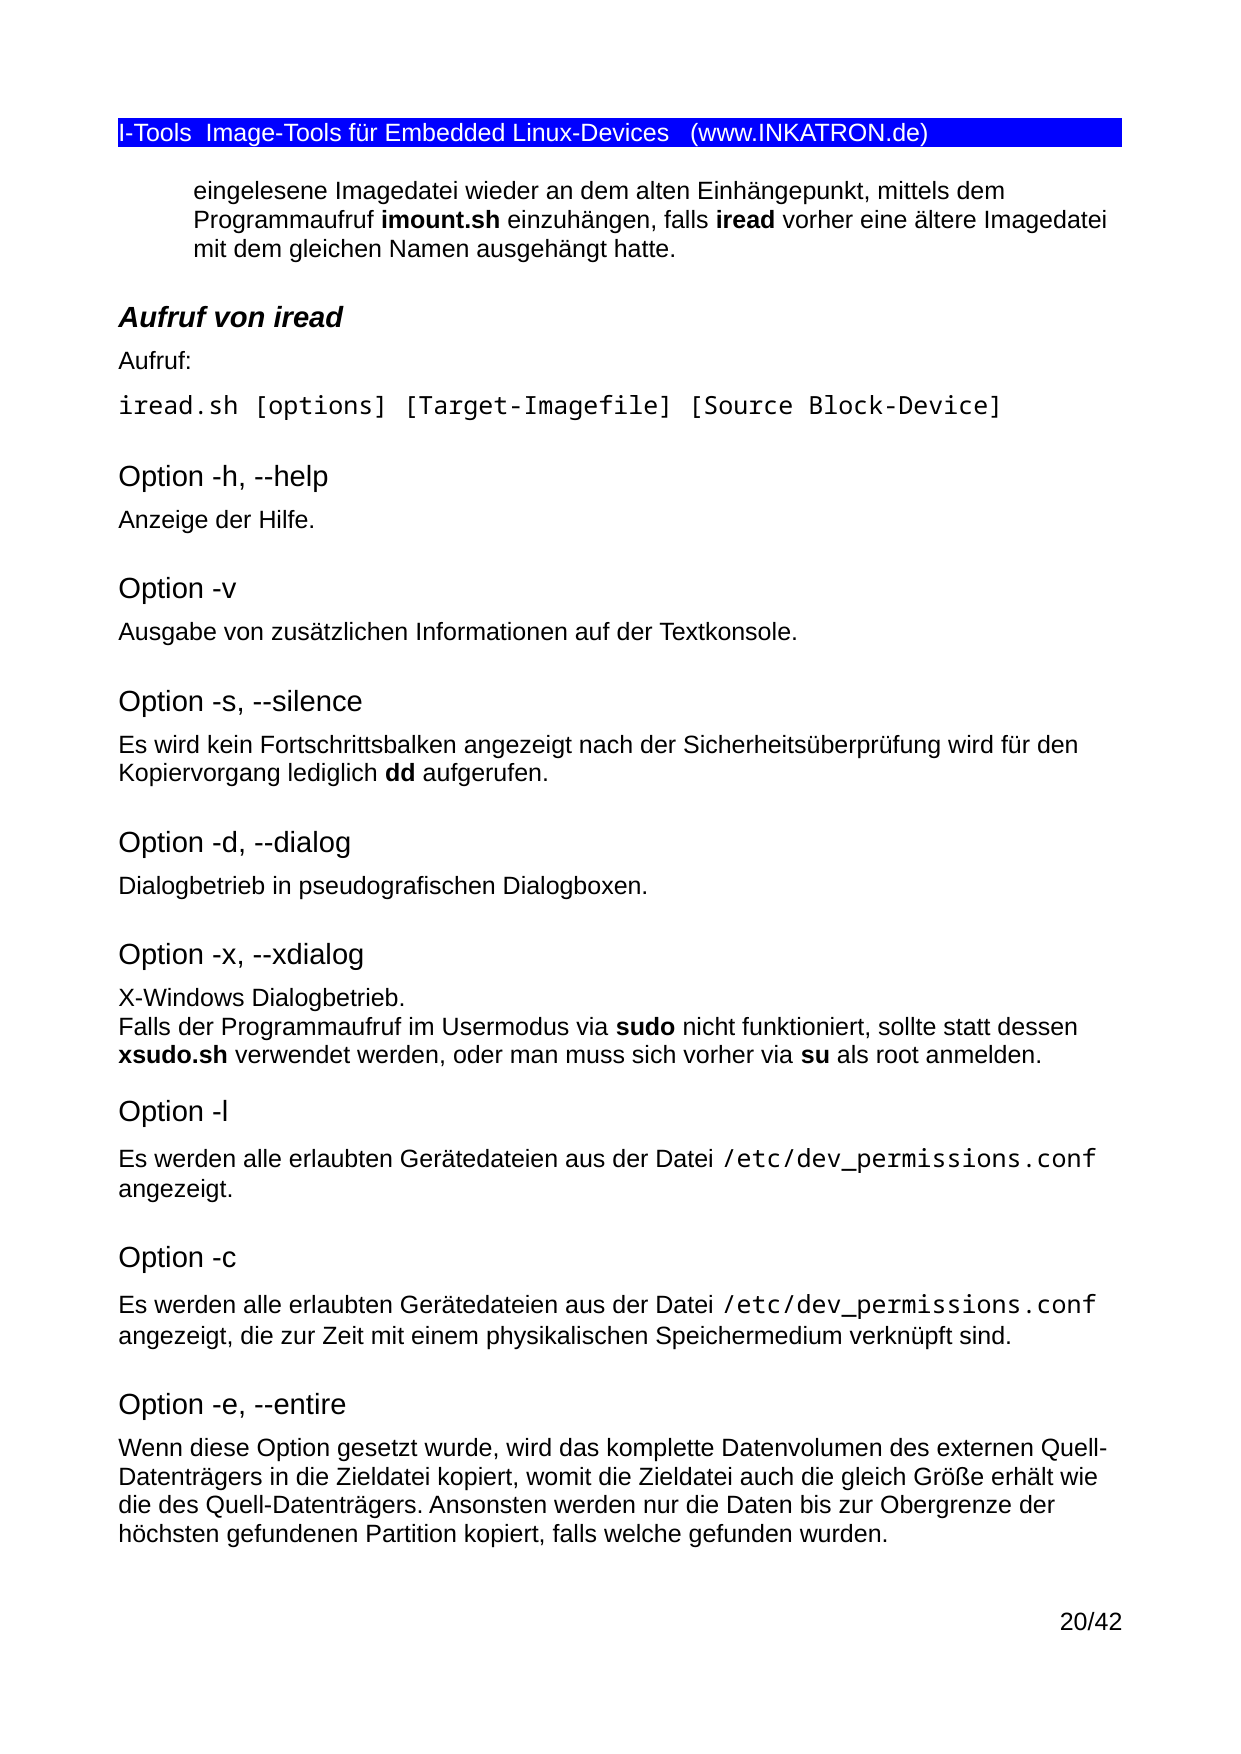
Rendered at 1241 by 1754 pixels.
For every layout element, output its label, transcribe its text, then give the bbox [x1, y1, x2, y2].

text Es werden alle erlaubten Gerätedateien aus der Datei /etc/dev_permissions.conf angezeigt, die zur Zeit mit einem physikalischen Speichermedium verknüpft sind. [118, 1287, 1122, 1349]
subtitle Option -s, --silence [118, 683, 1122, 717]
subtitle Option -e, --entire [118, 1387, 1122, 1420]
text Anzeige der Hilfe. [118, 505, 1122, 534]
subtitle Option -d, --dialog [118, 824, 1122, 858]
list eingelesene Imagedatei wieder an dem alten Einhängepunkt, mittels dem Programmaufruf imount.sh einzuhängen, falls iread vorher eine ältere Imagedatei mit dem gleichen Namen ausgehängt hatte. [156, 176, 1122, 263]
subtitle Option -h, --help [118, 459, 1122, 492]
text Aufruf: [118, 346, 1122, 375]
text Es werden alle erlaubten Gerätedateien aus der Datei /etc/dev_permissions.conf angezeigt. [118, 1140, 1122, 1203]
text Es wird kein Fortschrittsbalken angezeigt nach der Sicherheitsüberprüfung wird für den Kopiervorgang lediglich dd aufgerufen. [118, 729, 1122, 787]
subtitle Aufruf von iread [118, 300, 1122, 334]
subtitle Option -v [118, 571, 1122, 605]
text Wenn diese Option gesetzt wurde, wird das komplette Datenvolumen des externen Quell-Datenträgers in die Zieldatei kopiert, womit die Zieldatei auch die gleich Größe erhält wie die des Quell-Datenträgers. Ansonsten werden nur die Daten bis zur Obergrenze der höchsten gefundenen Partition kopiert, falls welche gefunden wurden. [118, 1433, 1122, 1548]
text Ausgabe von zusätzlichen Informationen auf der Textkonsole. [118, 617, 1122, 646]
subtitle Option -x, --xdialog [118, 937, 1122, 970]
subtitle Option -l [118, 1094, 1122, 1128]
text Falls der Programmaufruf im Usermodus via sudo nicht funktioniert, sollte statt dessen xsudo.sh verwendet werden, oder man muss sich vorher via su als root anmelden. [118, 1012, 1122, 1069]
text X-Windows Dialogbetrieb. [118, 983, 1122, 1012]
subtitle Option -c [118, 1241, 1122, 1274]
text Dialogbetrieb in pseudografischen Dialogboxen. [118, 871, 1122, 899]
text iread.sh [options] [Target-Imagefile] [Source Block-Device] [118, 387, 1122, 421]
